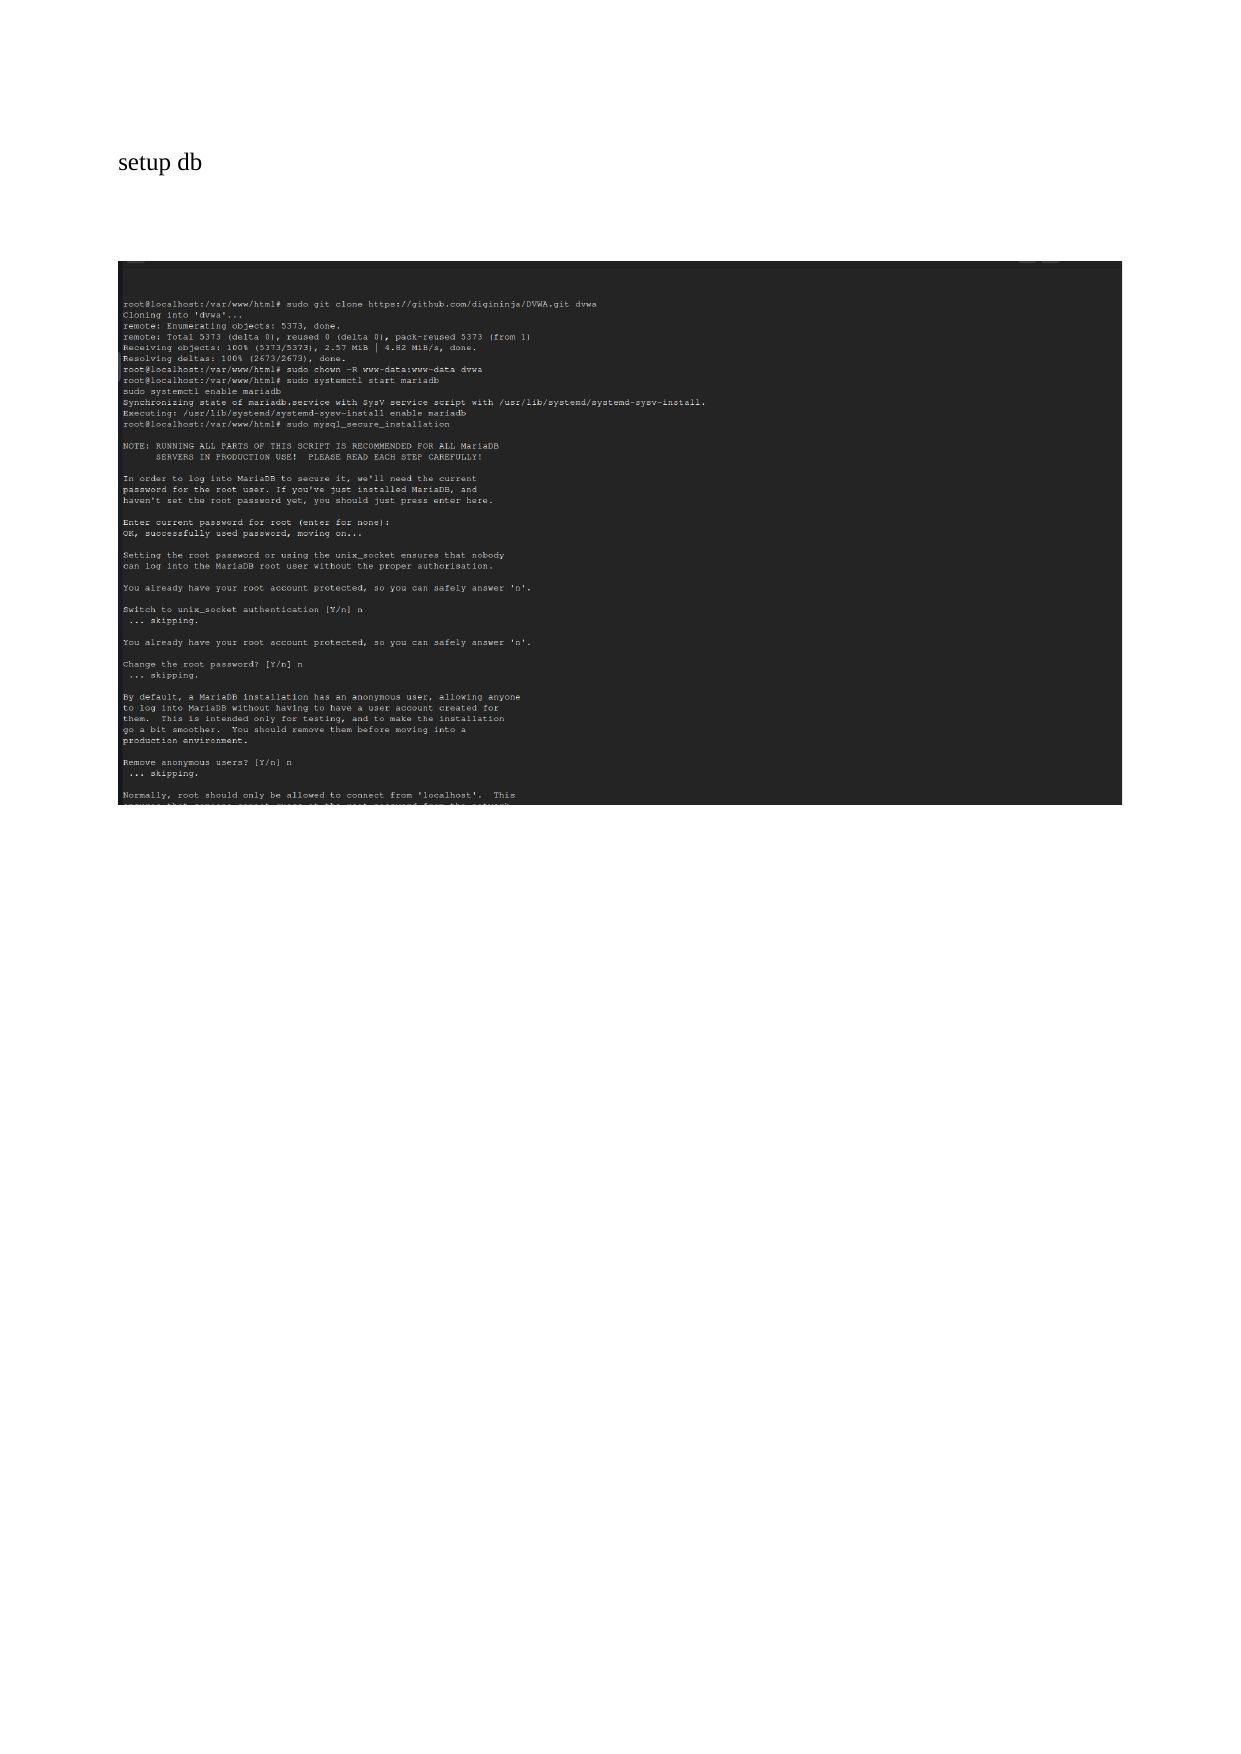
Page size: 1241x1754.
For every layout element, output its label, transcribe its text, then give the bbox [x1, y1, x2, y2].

text setup db [118, 147, 1122, 176]
picture [118, 261, 1123, 805]
